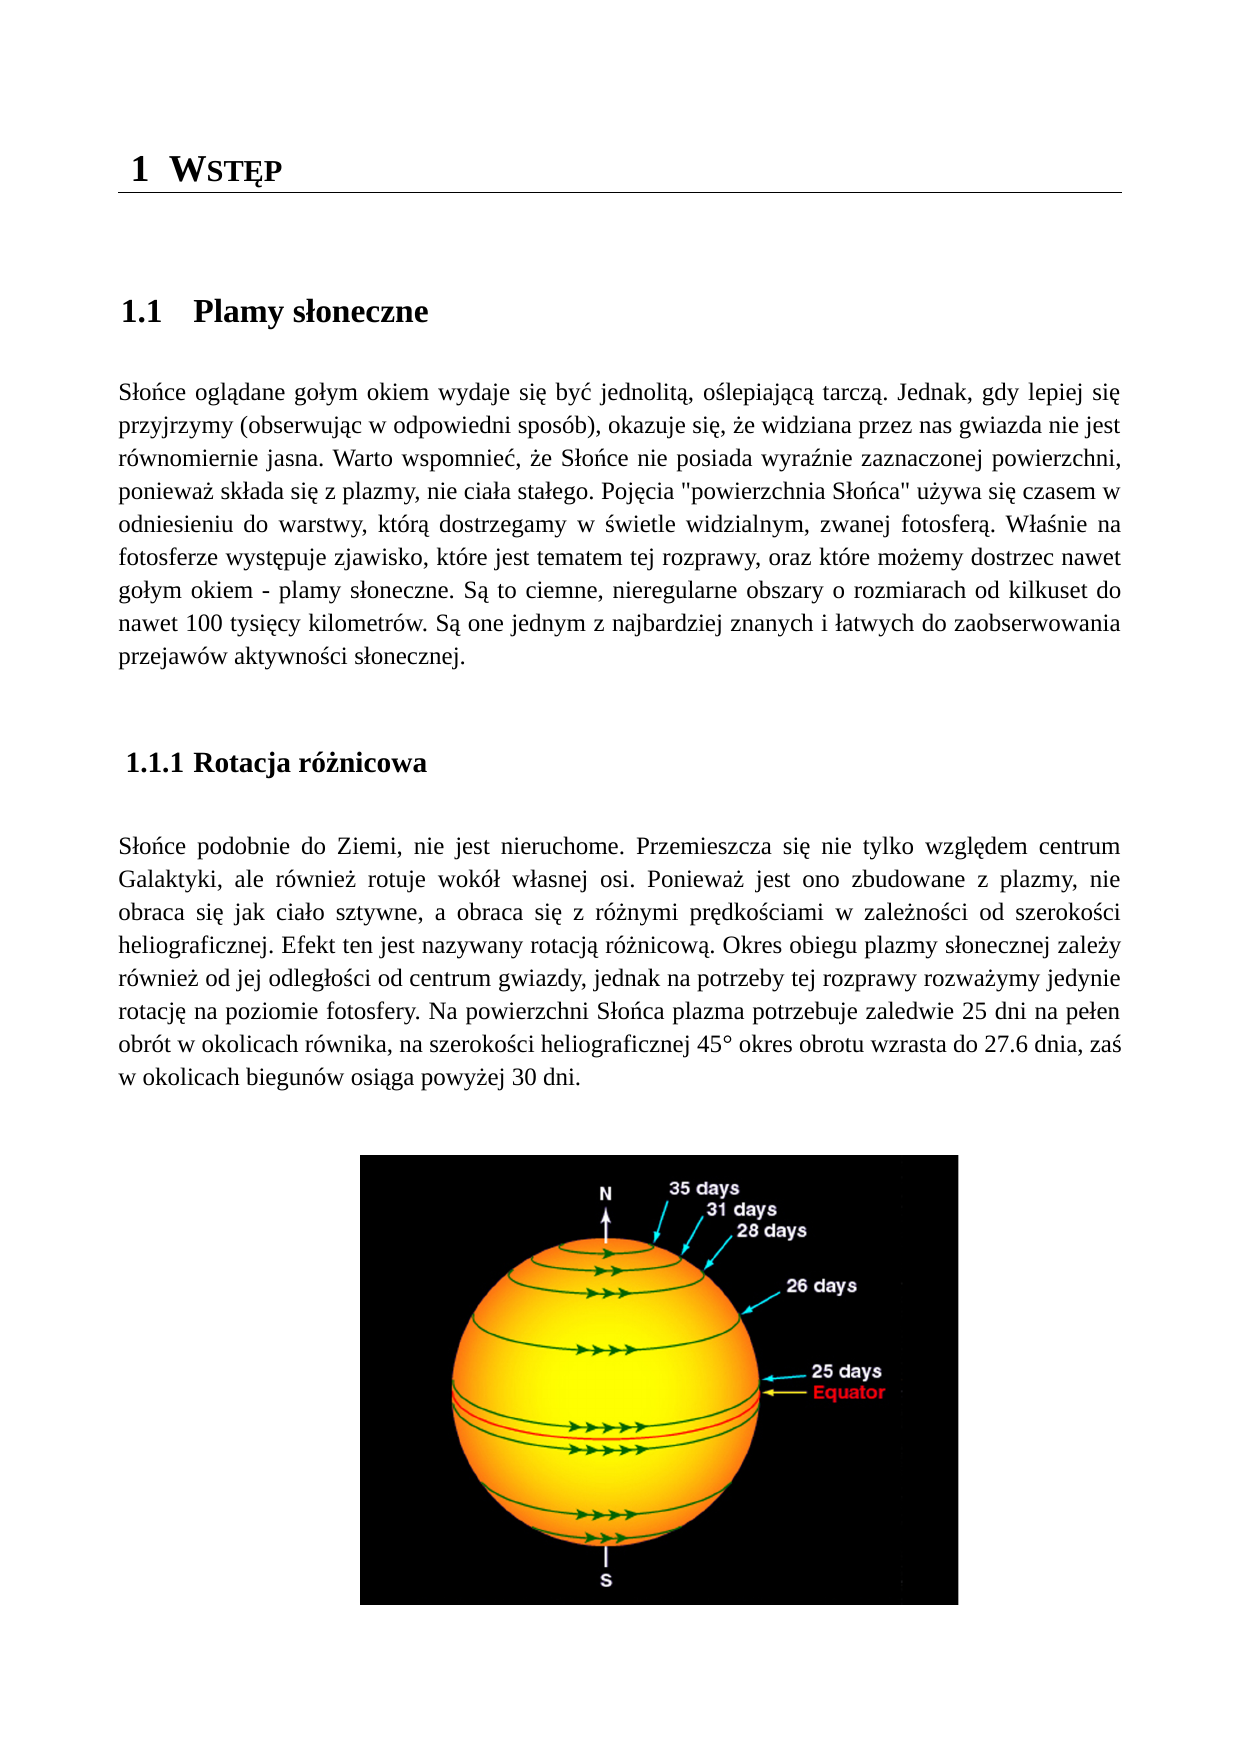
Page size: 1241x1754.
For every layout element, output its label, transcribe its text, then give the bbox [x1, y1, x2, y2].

text Słońce podobnie do Ziemi, nie jest nieruchome. Przemieszcza się nie tylko względem centrum Galaktyki, ale również rotuje wokół własnej osi. Ponieważ jest ono zbudowane z plazmy, nie obraca się jak ciało sztywne, a obraca się z różnymi prędkościami w zależności od szerokości heliograficznej. Efekt ten jest nazywany rotacją różnicową. Okres obiegu plazmy słonecznej zależy również od jej odległości od centrum gwiazdy, jednak na potrzeby tej rozprawy rozważymy jedynie rotację na poziomie fotosfery. Na powierzchni Słońca plazma potrzebuje zaledwie 25 dni na pełen obrót w okolicach równika, na szerokości heliograficznej 45° okres obrotu wzrasta do 27.6 dnia, zaś w okolicach biegunów osiąga powyżej 30 dni. [118, 831, 1122, 1091]
subtitle Plamy słoneczne [112, 291, 1122, 330]
subtitle Wstęp [118, 143, 1122, 192]
text Słońce oglądane gołym okiem wydaje się być jednolitą, oślepiającą tarczą. Jednak, gdy lepiej się przyjrzymy (obserwując w odpowiedni sposób), okazuje się, że widziana przez nas gwiazda nie jest równomiernie jasna. Warto wspomnieć, że Słońce nie posiada wyraźnie zaznaczonej powierzchni, ponieważ składa się z plazmy, nie ciała stałego. Pojęcia "powierzchnia Słońca" używa się czasem w odniesieniu do warstwy, którą dostrzegamy w świetle widzialnym, zwanej fotosferą. Właśnie na fotosferze występuje zjawisko, które jest tematem tej rozprawy, oraz które możemy dostrzec nawet gołym okiem - plamy słoneczne. Są to ciemne, nieregularne obszary o rozmiarach od kilkuset do nawet 100 tysięcy kilometrów. Są one jednym z najbardziej znanych i łatwych do zaobserwowania przejawów aktywności słonecznej. [118, 377, 1122, 670]
subtitle Rotacja różnicowa [118, 745, 1122, 778]
picture [360, 1155, 959, 1605]
